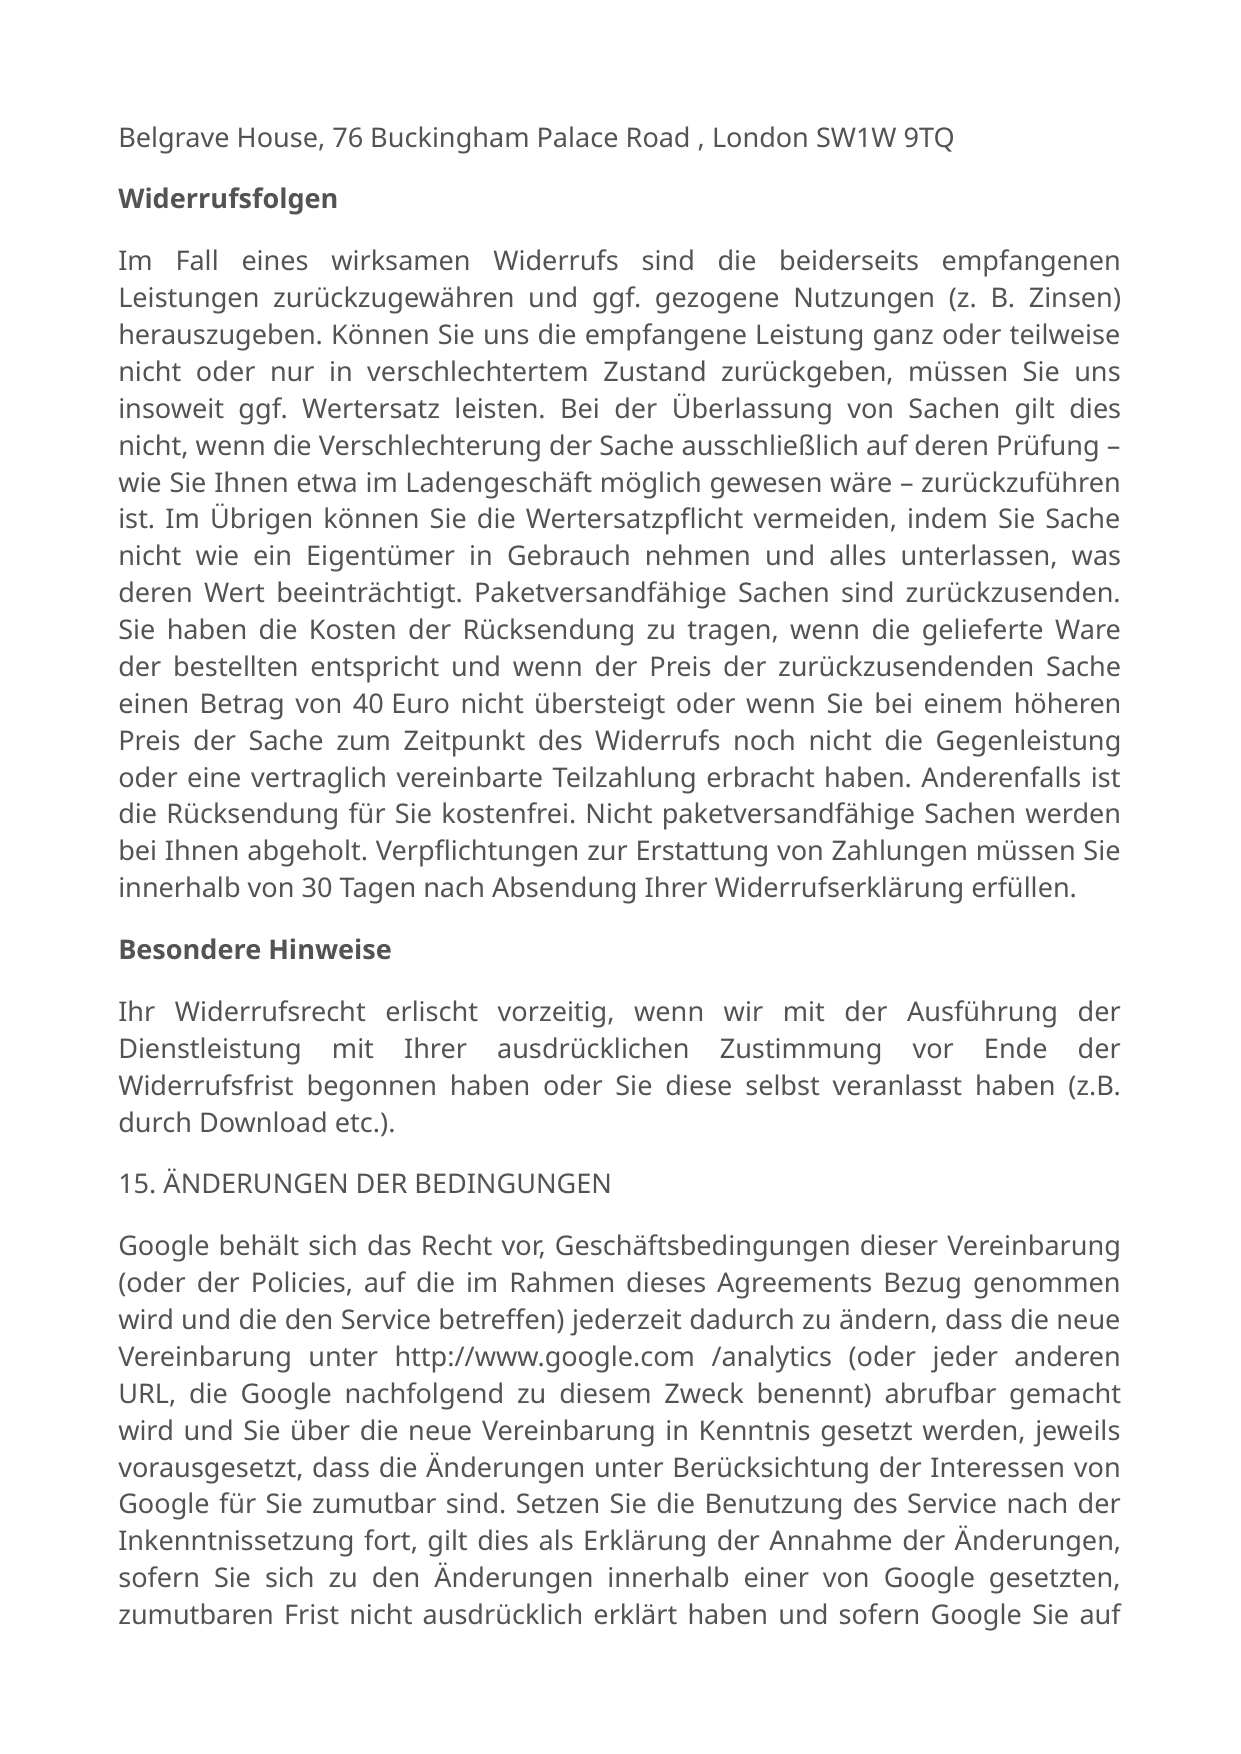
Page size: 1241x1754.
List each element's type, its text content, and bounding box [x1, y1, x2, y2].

text Besondere Hinweise [118, 931, 1122, 967]
text Ihr Widerrufsrecht erlischt vorzeitig, wenn wir mit der Ausführung der Dienstleistung mit Ihrer ausdrücklichen Zustimmung vor Ende der Widerrufsfrist begonnen haben oder Sie diese selbst veranlasst haben (z.B. durch Download etc.). [118, 992, 1122, 1140]
text Widerrufsfolgen [118, 180, 1122, 217]
text Belgrave House, 76 Buckingham Palace Road , London SW1W 9TQ [118, 118, 1122, 155]
text Im Fall eines wirksamen Widerrufs sind die beiderseits empfangenen Leistungen zurückzugewähren und ggf. gezogene Nutzungen (z. B. Zinsen) herauszugeben. Können Sie uns die empfangene Leistung ganz oder teilweise nicht oder nur in verschlechtertem Zustand zurückgeben, müssen Sie uns insoweit ggf. Wertersatz leisten. Bei der Überlassung von Sachen gilt dies nicht, wenn die Verschlechterung der Sache ausschließlich auf deren Prüfung – wie Sie Ihnen etwa im Ladengeschäft möglich gewesen wäre – zurückzuführen ist. Im Übrigen können Sie die Wertersatzpflicht vermeiden, indem Sie Sache nicht wie ein Eigentümer in Gebrauch nehmen und alles unterlassen, was deren Wert beeinträchtigt. Paketversandfähige Sachen sind zurückzusenden. Sie haben die Kosten der Rücksendung zu tragen, wenn die gelieferte Ware der bestellten entspricht und wenn der Preis der zurückzusendenden Sache einen Betrag von 40 Euro nicht übersteigt oder wenn Sie bei einem höheren Preis der Sache zum Zeitpunkt des Widerrufs noch nicht die Gegenleistung oder eine vertraglich vereinbarte Teilzahlung erbracht haben. Anderenfalls ist die Rücksendung für Sie kostenfrei. Nicht paketversandfähige Sachen werden bei Ihnen abgeholt. Verpflichtungen zur Erstattung von Zahlungen müssen Sie innerhalb von 30 Tagen nach Absendung Ihrer Widerrufserklärung erfüllen. [118, 242, 1122, 906]
text 15. ÄNDERUNGEN DER BEDINGUNGEN [118, 1165, 1122, 1202]
text Google behält sich das Recht vor, Geschäftsbedingungen dieser Vereinbarung (oder der Policies, auf die im Rahmen dieses Agreements Bezug genommen wird und die den Service betreffen) jederzeit dadurch zu ändern, dass die neue Vereinbarung unter http://www.google.com /analytics (oder jeder anderen URL, die Google nachfolgend zu diesem Zweck benennt) abrufbar gemacht wird und Sie über die neue Vereinbarung in Kenntnis gesetzt werden, jeweils vorausgesetzt, dass die Änderungen unter Berücksichtung der Interessen von Google für Sie zumutbar sind. Setzen Sie die Benutzung des Service nach der Inkenntnissetzung fort, gilt dies als Erklärung der Annahme der Änderungen, sofern Sie sich zu den Änderungen innerhalb einer von Google gesetzten, zumutbaren Frist nicht ausdrücklich erklärt haben und sofern Google Sie auf [118, 1227, 1122, 1632]
